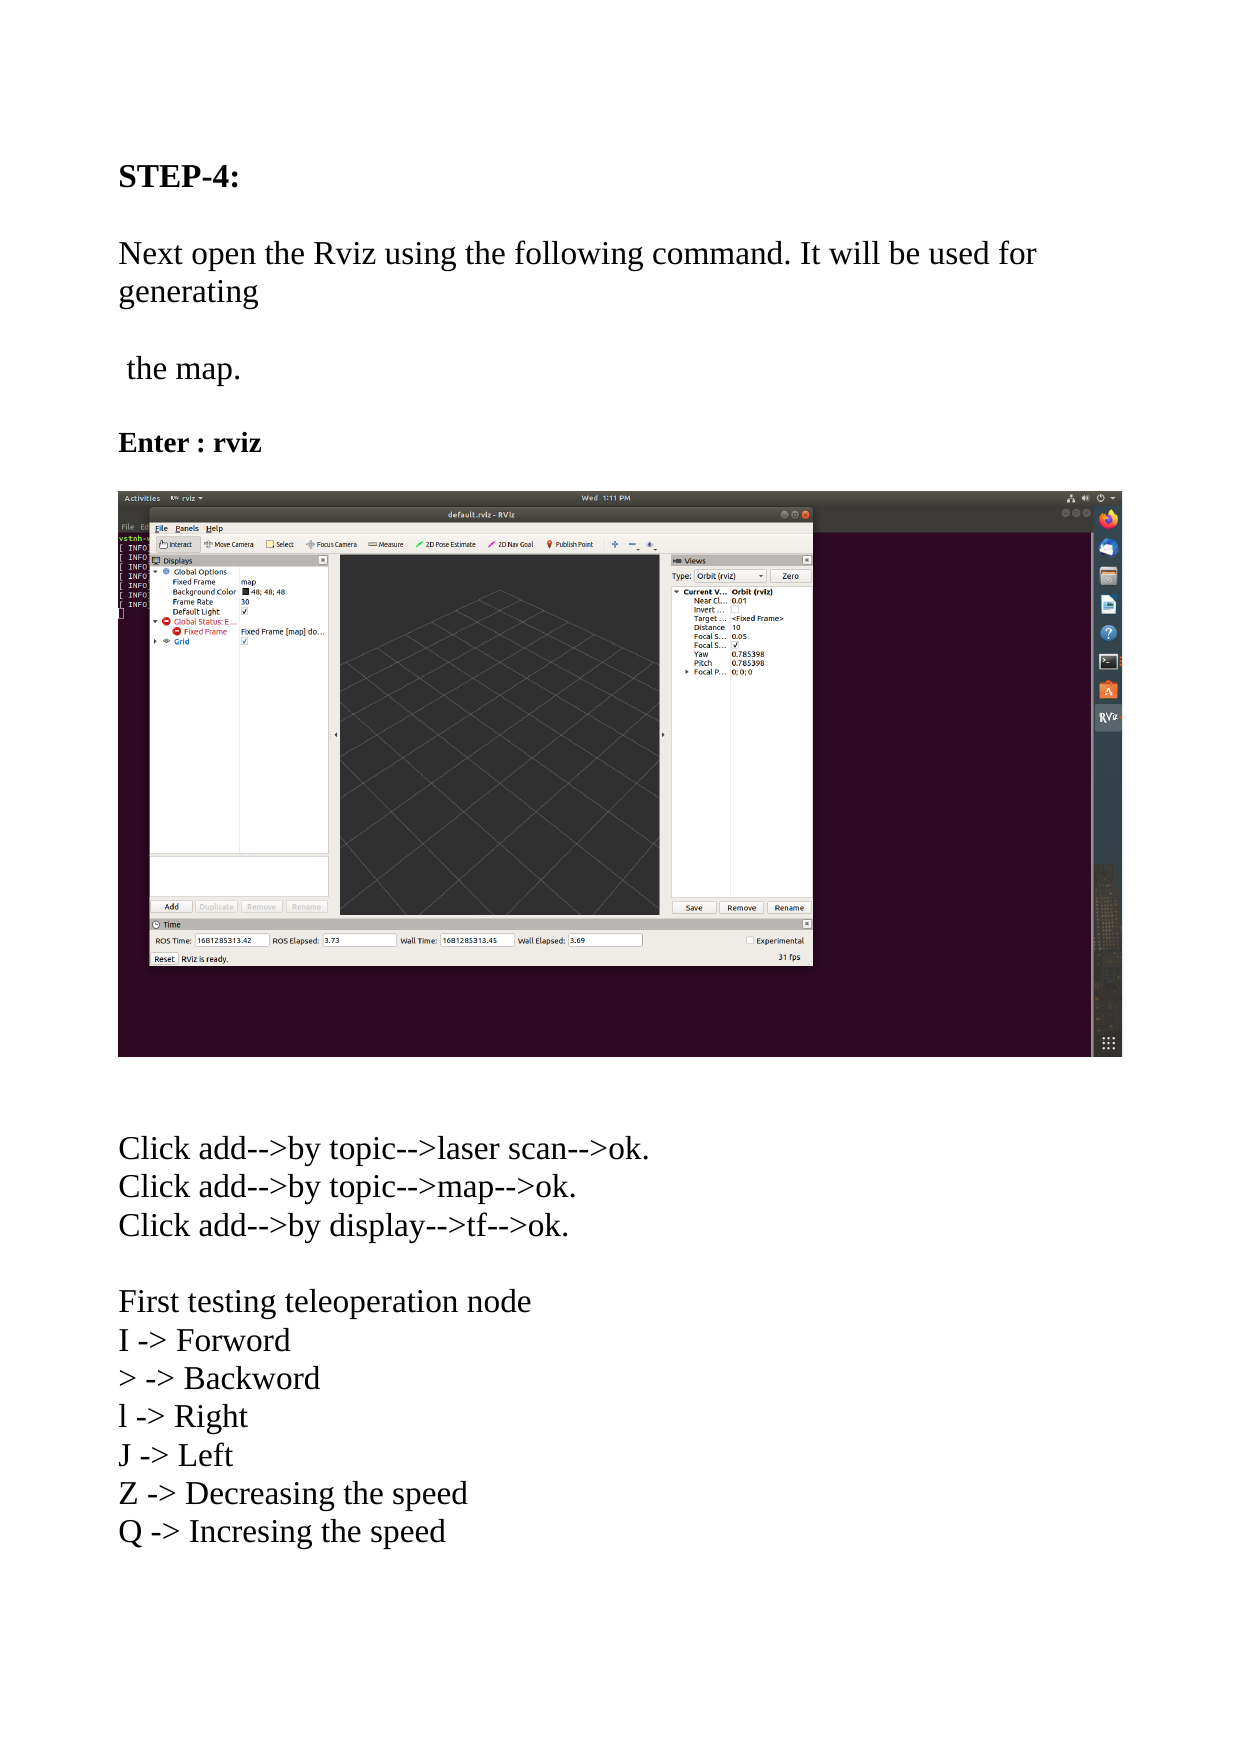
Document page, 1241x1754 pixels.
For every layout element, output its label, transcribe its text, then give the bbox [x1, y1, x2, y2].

text l -> Right [118, 1397, 1122, 1435]
text First testing teleoperation node [118, 1282, 1122, 1320]
text Click add-->by topic-->laser scan-->ok. [118, 1128, 1122, 1167]
text Click add-->by topic-->map-->ok. [118, 1167, 1122, 1205]
text the map. [118, 348, 1122, 386]
text Click add-->by display-->tf-->ok. [118, 1205, 1122, 1243]
text Q -> Incresing the speed [118, 1512, 1122, 1550]
text Next open the Rviz using the following command. It will be used for generating [118, 233, 1122, 310]
picture [118, 491, 1123, 1057]
text I -> Forword [118, 1320, 1122, 1358]
text J -> Left [118, 1435, 1122, 1473]
text > -> Backword [118, 1358, 1122, 1397]
text Enter : rviz [118, 425, 1122, 458]
text STEP-4: [118, 156, 1122, 195]
text Z -> Decreasing the speed [118, 1473, 1122, 1512]
